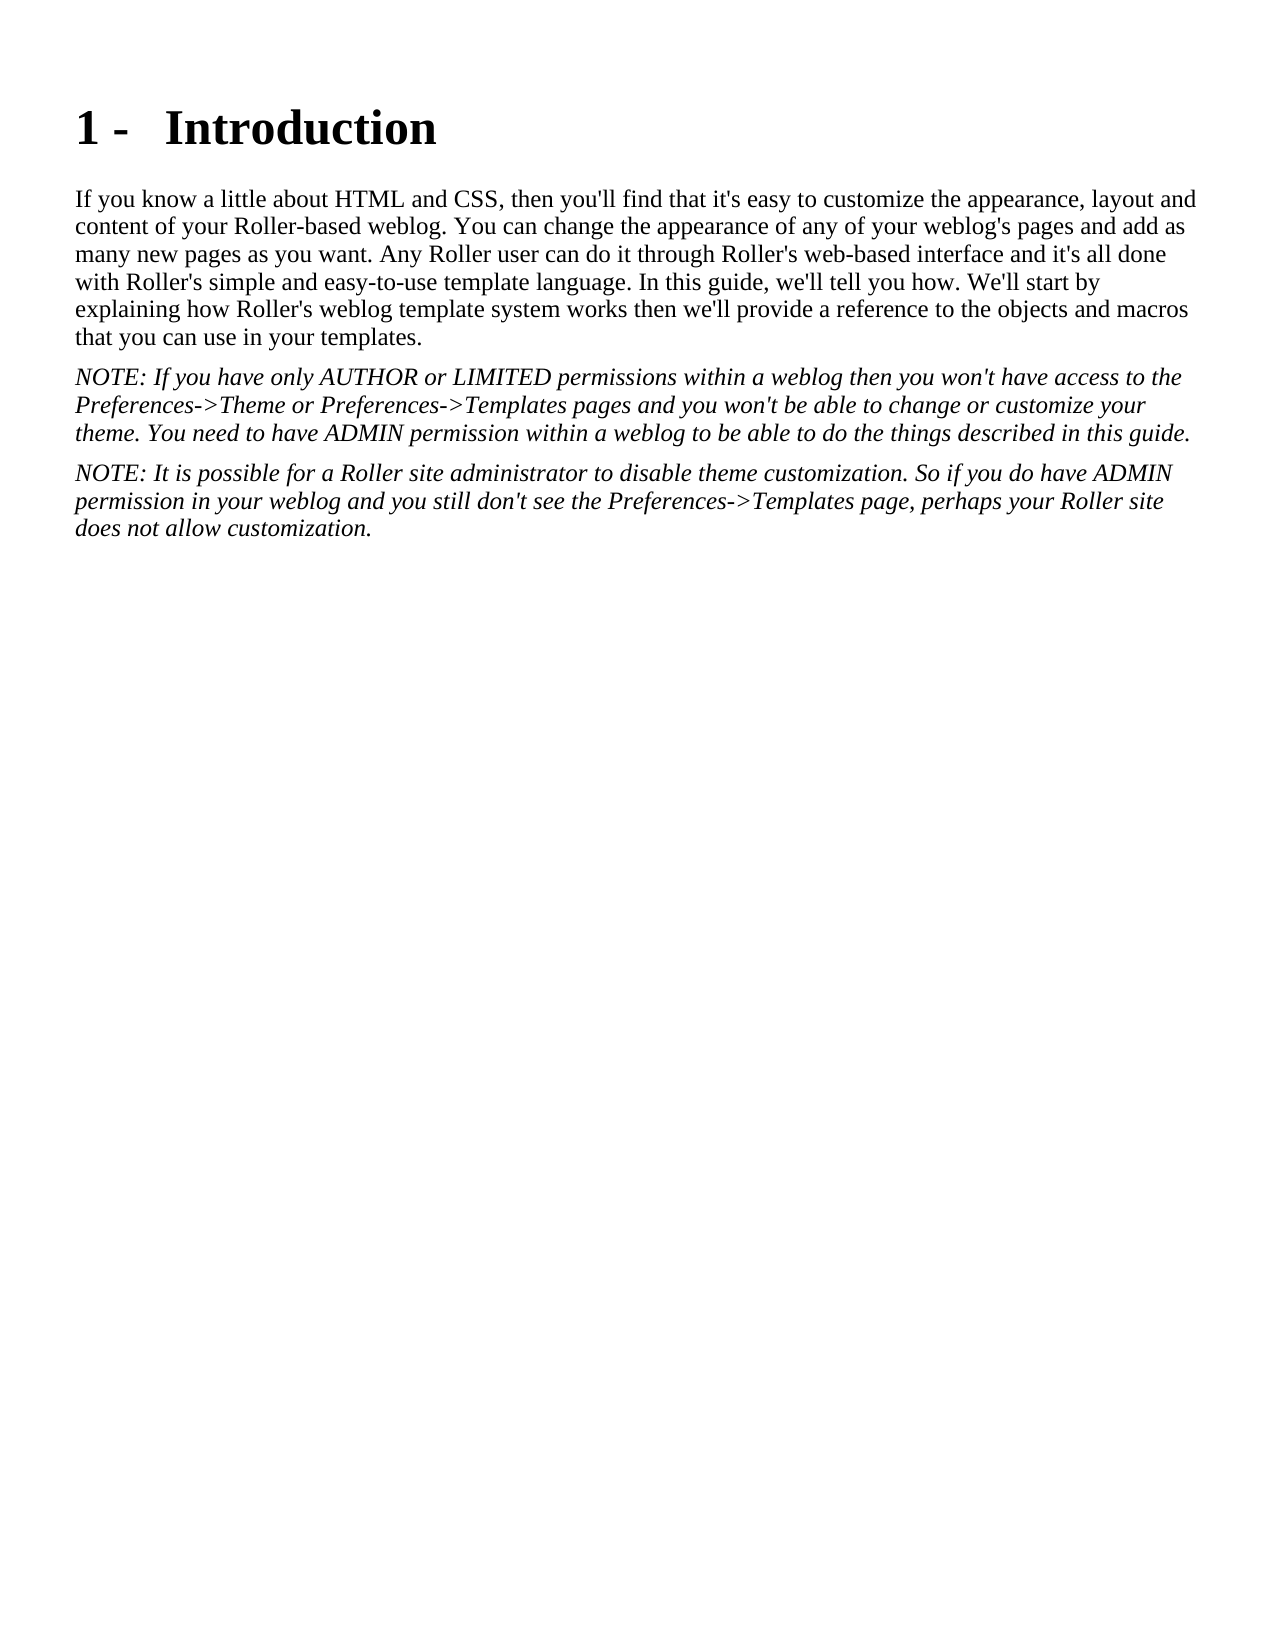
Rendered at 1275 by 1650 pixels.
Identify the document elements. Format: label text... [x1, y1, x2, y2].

text NOTE: If you have only AUTHOR or LIMITED permissions within a weblog then you won't have access to the Preferences->Theme or Preferences->Templates pages and you won't be able to change or customize your theme. You need to have ADMIN permission within a weblog to be able to do the things described in this guide. [75, 363, 1200, 447]
subtitle Introduction [75, 100, 1200, 155]
text NOTE: It is possible for a Roller site administrator to disable theme customization. So if you do have ADMIN permission in your weblog and you still don't see the Preferences->Templates page, perhaps your Roller site does not allow customization. [75, 459, 1200, 542]
text If you know a little about HTML and CSS, then you'll find that it's easy to customize the appearance, layout and content of your Roller-based weblog. You can change the appearance of any of your weblog's pages and add as many new pages as you want. Any Roller user can do it through Roller's web-based interface and it's all done with Roller's simple and easy-to-use template language. In this guide, we'll tell you how. We'll start by explaining how Roller's weblog template system works then we'll provide a reference to the objects and macros that you can use in your templates. [75, 185, 1200, 351]
